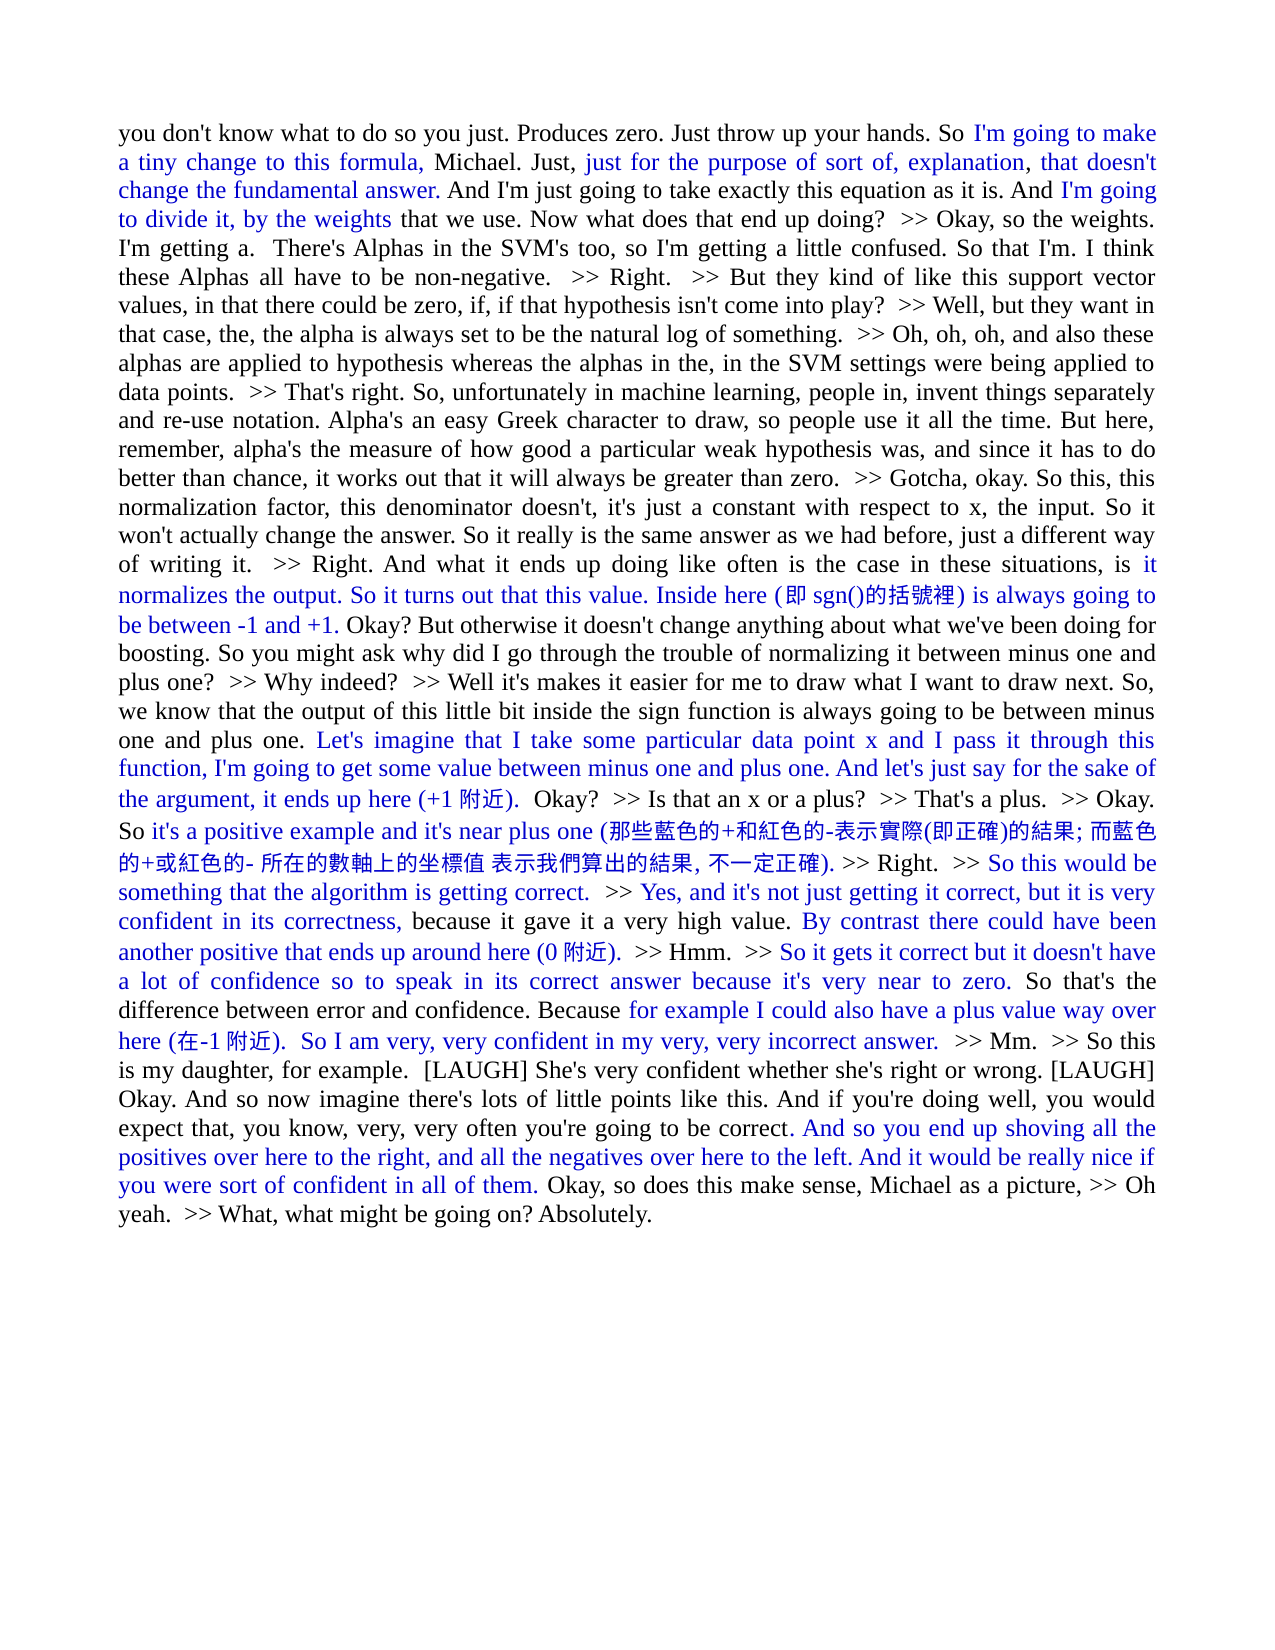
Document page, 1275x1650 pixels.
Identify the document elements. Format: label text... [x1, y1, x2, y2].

text you don't know what to do so you just. Produces zero. Just throw up your hands. So I'm going to make a tiny change to this formula, Michael. Just, just for the purpose of sort of, explanation, that doesn't change the fundamental answer. And I'm just going to take exactly this equation as it is. And I'm going to divide it, by the weights that we use. Now what does that end up doing? >> Okay, so the weights. I'm getting a. There's Alphas in the SVM's too, so I'm getting a little confused. So that I'm. I think these Alphas all have to be non-negative. >> Right. >> But they kind of like this support vector values, in that there could be zero, if, if that hypothesis isn't come into play? >> Well, but they want in that case, the, the alpha is always set to be the natural log of something. >> Oh, oh, oh, and also these alphas are applied to hypothesis whereas the alphas in the, in the SVM settings were being applied to data points. >> That's right. So, unfortunately in machine learning, people in, invent things separately and re-use notation. Alpha's an easy Greek character to draw, so people use it all the time. But here, remember, alpha's the measure of how good a particular weak hypothesis was, and since it has to do better than chance, it works out that it will always be greater than zero. >> Gotcha, okay. So this, this normalization factor, this denominator doesn't, it's just a constant with respect to x, the input. So it won't actually change the answer. So it really is the same answer as we had before, just a different way of writing it. >> Right. And what it ends up doing like often is the case in these situations, is it normalizes the output. So it turns out that this value. Inside here (即sgn()的括號裡) is always going to be between -1 and +1. Okay? But otherwise it doesn't change anything about what we've been doing for boosting. So you might ask why did I go through the trouble of normalizing it between minus one and plus one? >> Why indeed? >> Well it's makes it easier for me to draw what I want to draw next. So, we know that the output of this little bit inside the sign function is always going to be between minus one and plus one. Let's imagine that I take some particular data point x and I pass it through this function, I'm going to get some value between minus one and plus one. And let's just say for the sake of the argument, it ends up here (+1附近). Okay? >> Is that an x or a plus? >> That's a plus. >> Okay. So it's a positive example and it's near plus one (那些藍色的+和紅色的-表示實際(即正確)的結果; 而藍色的+或紅色的- 所在的數軸上的坐標值 表示我們算出的結果, 不一定正確). >> Right. >> So this would be something that the algorithm is getting correct. >> Yes, and it's not just getting it correct, but it is very confident in its correctness, because it gave it a very high value. By contrast there could have been another positive that ends up around here (0附近). >> Hmm. >> So it gets it correct but it doesn't have a lot of confidence so to speak in its correct answer because it's very near to zero. So that's the difference between error and confidence. Because for example I could also have a plus value way over here (在-1附近). So I am very, very confident in my very, very incorrect answer. >> Mm. >> So this is my daughter, for example. [LAUGH] She's very confident whether she's right or wrong. [LAUGH] Okay. And so now imagine there's lots of little points like this. And if you're doing well, you would expect that, you know, very, very often you're going to be correct. And so you end up shoving all the positives over here to the right, and all the negatives over here to the left. And it would be really nice if you were sort of confident in all of them. Okay, so does this make sense, Michael as a picture, >> Oh yeah. >> What, what might be going on? Absolutely. [118, 118, 1157, 1228]
